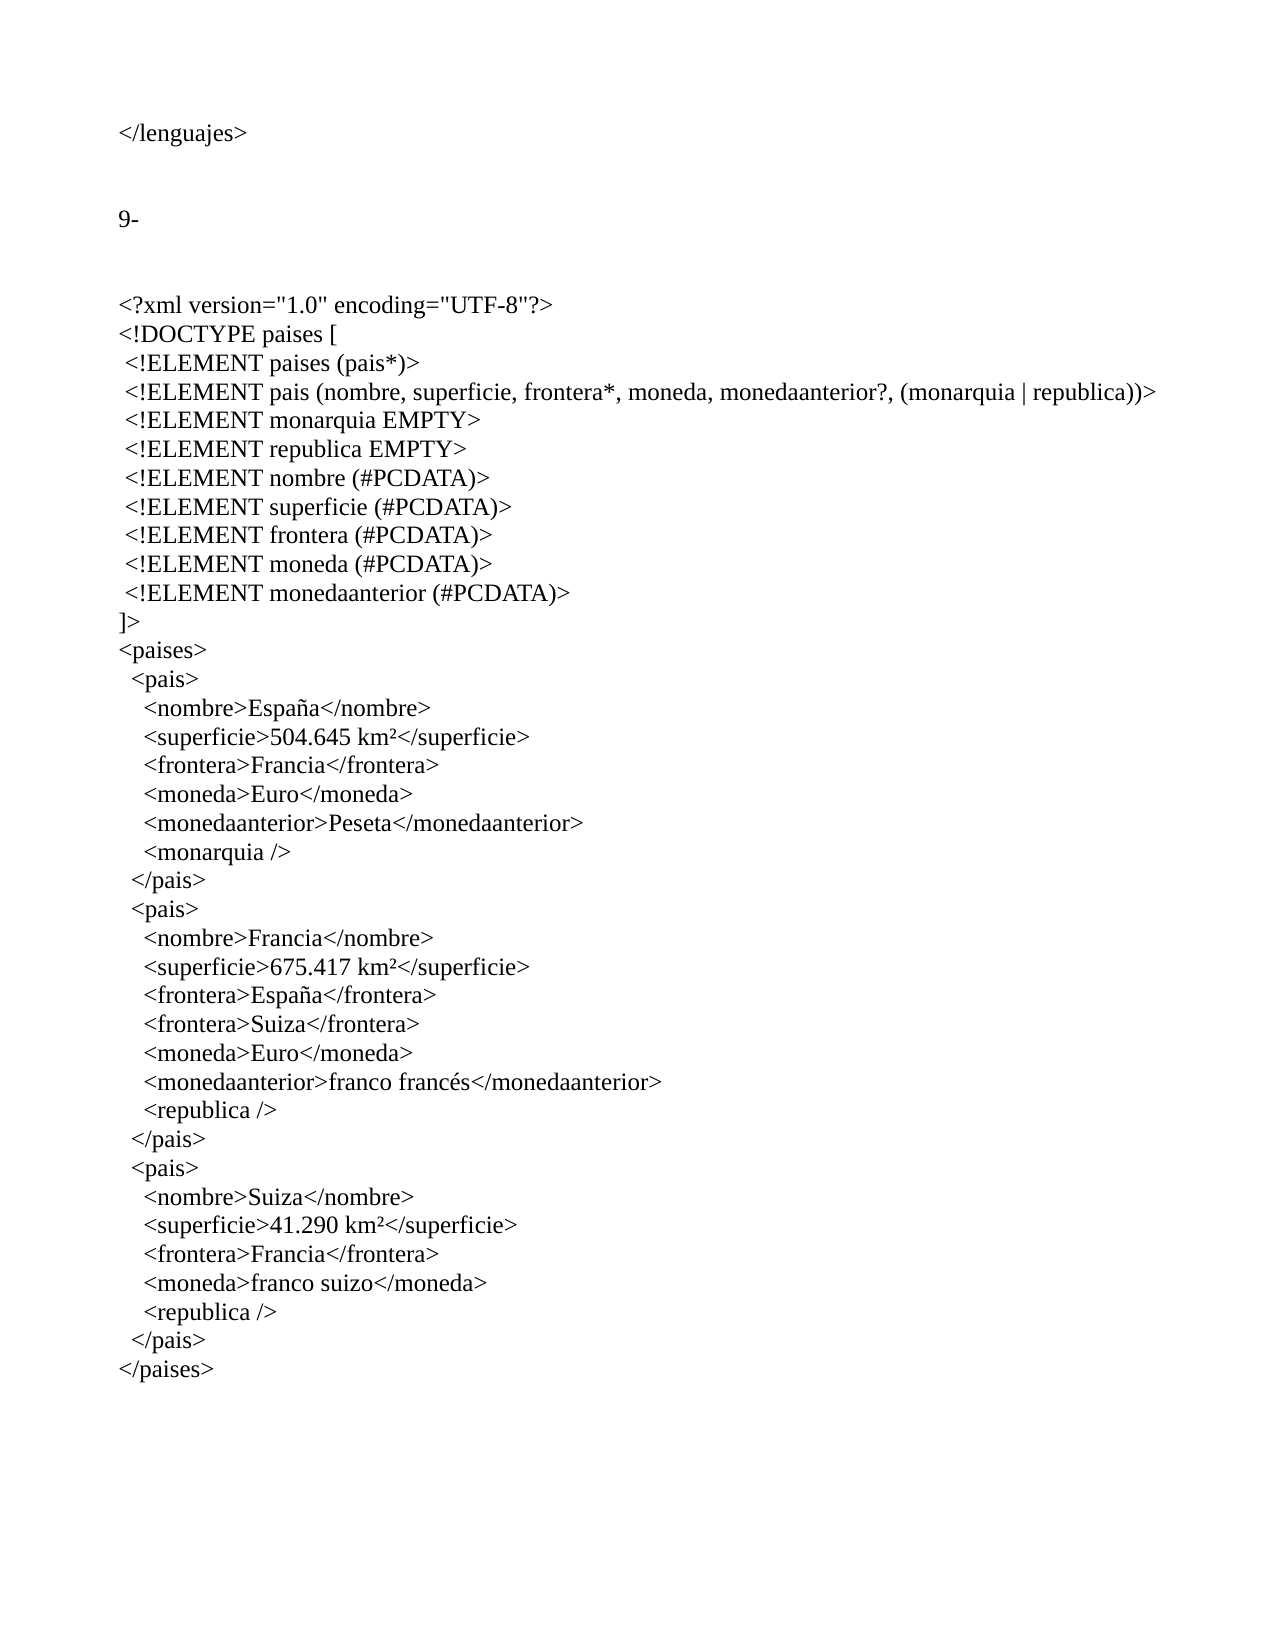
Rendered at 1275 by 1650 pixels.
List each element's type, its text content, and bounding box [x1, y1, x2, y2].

text <!ELEMENT moneda (#PCDATA)> [118, 549, 1157, 578]
text </paises> [118, 1354, 1157, 1383]
text <nombre>Suiza</nombre> [118, 1182, 1157, 1211]
text ]> [118, 607, 1157, 636]
text <superficie>41.290 km²</superficie> [118, 1211, 1157, 1239]
text </lenguajes> [118, 118, 1157, 147]
text <moneda>franco suizo</moneda> [118, 1268, 1157, 1297]
text <superficie>504.645 km²</superficie> [118, 722, 1157, 751]
text <!ELEMENT republica EMPTY> [118, 434, 1157, 463]
text <monarquia /> [118, 837, 1157, 866]
text <!ELEMENT superficie (#PCDATA)> [118, 492, 1157, 521]
text <frontera>España</frontera> [118, 981, 1157, 1009]
text <frontera>Suiza</frontera> [118, 1009, 1157, 1038]
text </pais> [118, 866, 1157, 894]
text <frontera>Francia</frontera> [118, 751, 1157, 779]
text <frontera>Francia</frontera> [118, 1239, 1157, 1268]
text </pais> [118, 1326, 1157, 1354]
text <!ELEMENT nombre (#PCDATA)> [118, 463, 1157, 492]
text <nombre>España</nombre> [118, 693, 1157, 722]
text 9- [118, 204, 1157, 233]
text <moneda>Euro</moneda> [118, 779, 1157, 808]
text <monedaanterior>Peseta</monedaanterior> [118, 808, 1157, 837]
text <moneda>Euro</moneda> [118, 1038, 1157, 1067]
text <!ELEMENT pais (nombre, superficie, frontera*, moneda, monedaanterior?, (monarquia | republica))> [118, 377, 1157, 406]
text <nombre>Francia</nombre> [118, 923, 1157, 952]
text <pais> [118, 1153, 1157, 1182]
text <pais> [118, 664, 1157, 693]
text <monedaanterior>franco francés</monedaanterior> [118, 1067, 1157, 1096]
text <!ELEMENT paises (pais*)> [118, 348, 1157, 377]
text <!ELEMENT frontera (#PCDATA)> [118, 521, 1157, 549]
text <republica /> [118, 1297, 1157, 1326]
text </pais> [118, 1124, 1157, 1153]
text <?xml version="1.0" encoding="UTF-8"?> [118, 291, 1157, 319]
text <!DOCTYPE paises [ [118, 319, 1157, 348]
text <paises> [118, 636, 1157, 664]
text <pais> [118, 894, 1157, 923]
text <!ELEMENT monarquia EMPTY> [118, 406, 1157, 434]
text <superficie>675.417 km²</superficie> [118, 952, 1157, 981]
text <republica /> [118, 1096, 1157, 1124]
text <!ELEMENT monedaanterior (#PCDATA)> [118, 578, 1157, 607]
